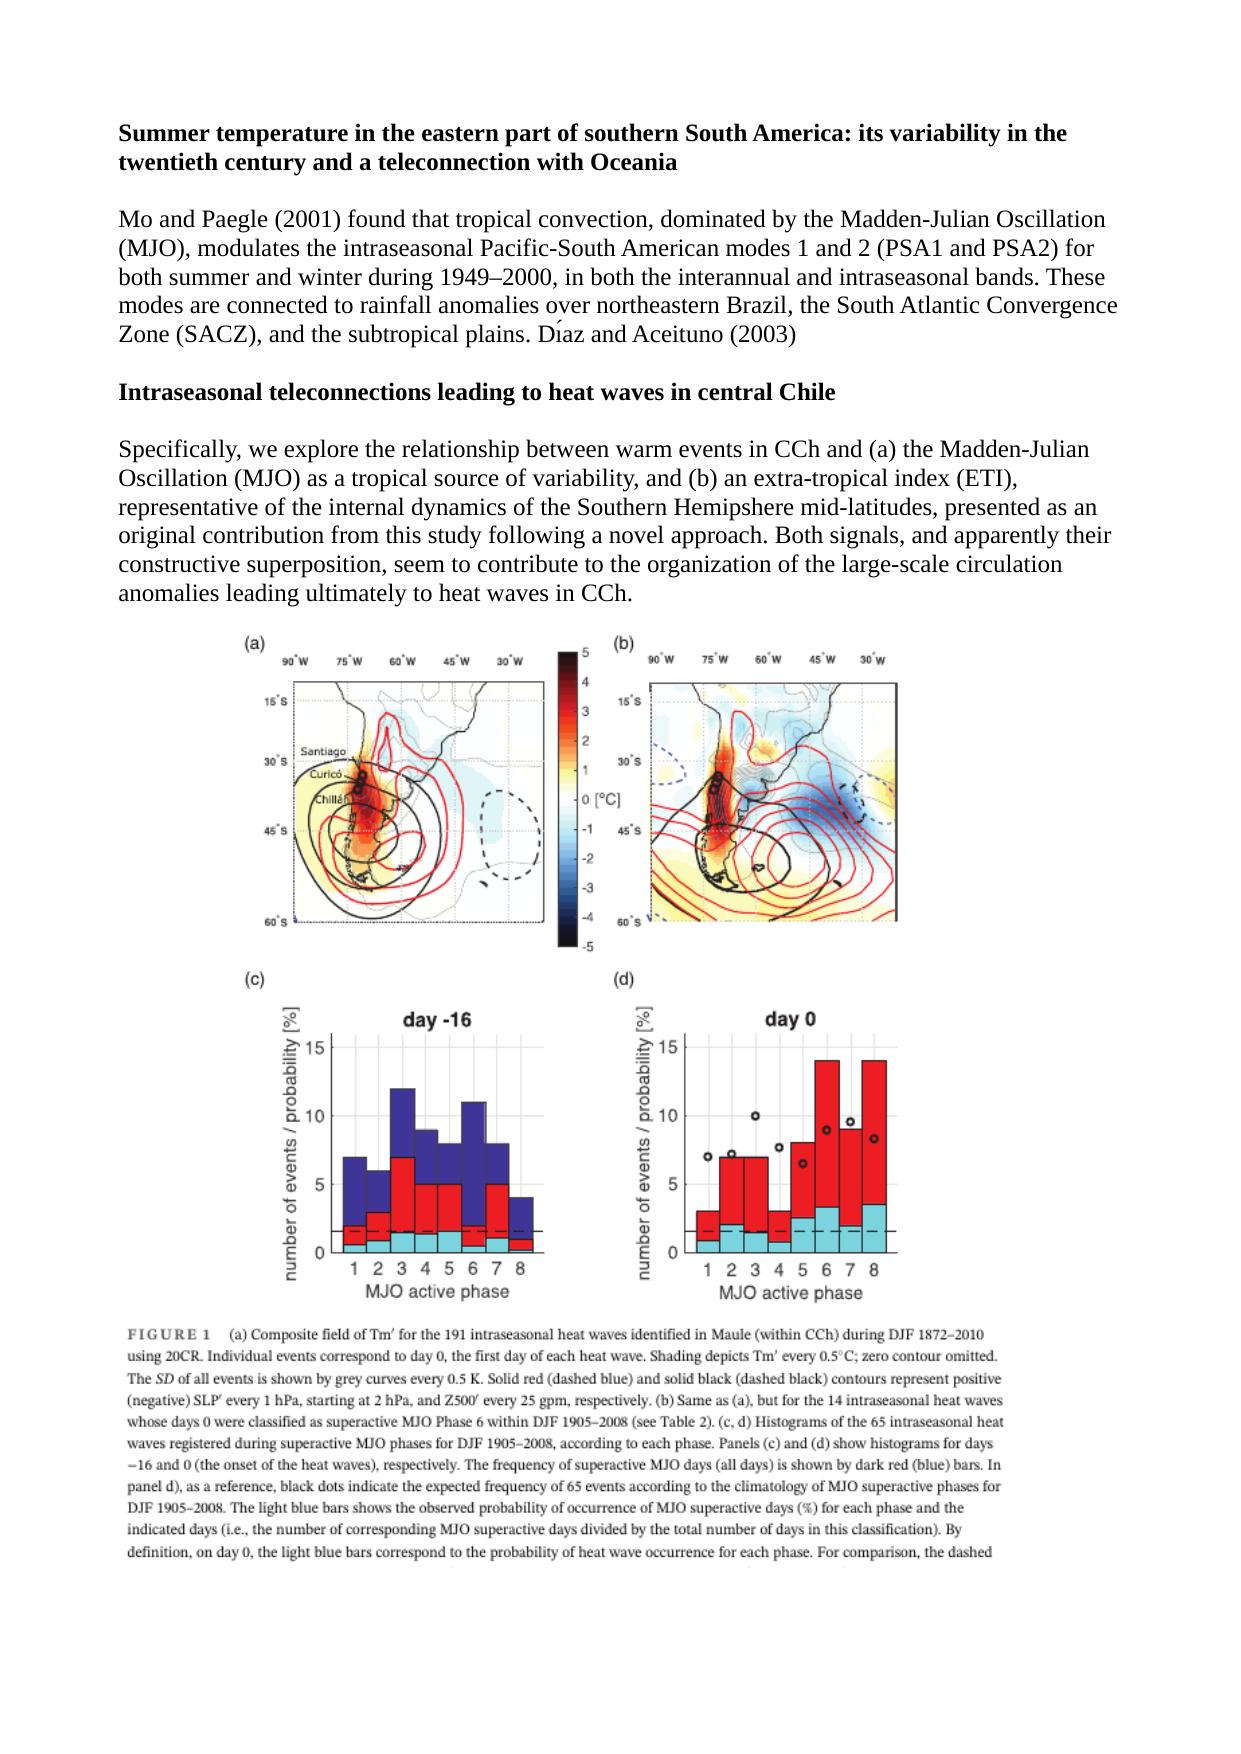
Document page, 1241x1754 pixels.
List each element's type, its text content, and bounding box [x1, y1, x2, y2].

text Mo and Paegle (2001) found that tropical convection, dominated by the Madden-Julian Oscillation (MJO), modulates the intraseasonal Pacific-South American modes 1 and 2 (PSA1 and PSA2) for both summer and winter during 1949–2000, in both the interannual and intraseasonal bands. These modes are connected to rainfall anomalies over northeastern Brazil, the South Atlantic Convergence Zone (SACZ), and the subtropical plains. Dı́az and Aceituno (2003) [118, 204, 1122, 348]
text Specifically, we explore the relationship between warm events in CCh and (a) the Madden-Julian Oscillation (MJO) as a tropical source of variability, and (b) an extra-tropical index (ETI), representative of the internal dynamics of the Southern Hemipshere mid-latitudes, presented as an original contribution from this study following a novel approach. Both signals, and apparently their constructive superposition, seem to contribute to the organization of the large-scale circulation anomalies leading ultimately to heat waves in CCh. [118, 434, 1122, 607]
text Intraseasonal teleconnections leading to heat waves in central Chile [118, 377, 1122, 406]
picture [116, 630, 1043, 1568]
text Summer temperature in the eastern part of southern South America: its variability in the twentieth century and a teleconnection with Oceania [118, 118, 1122, 176]
